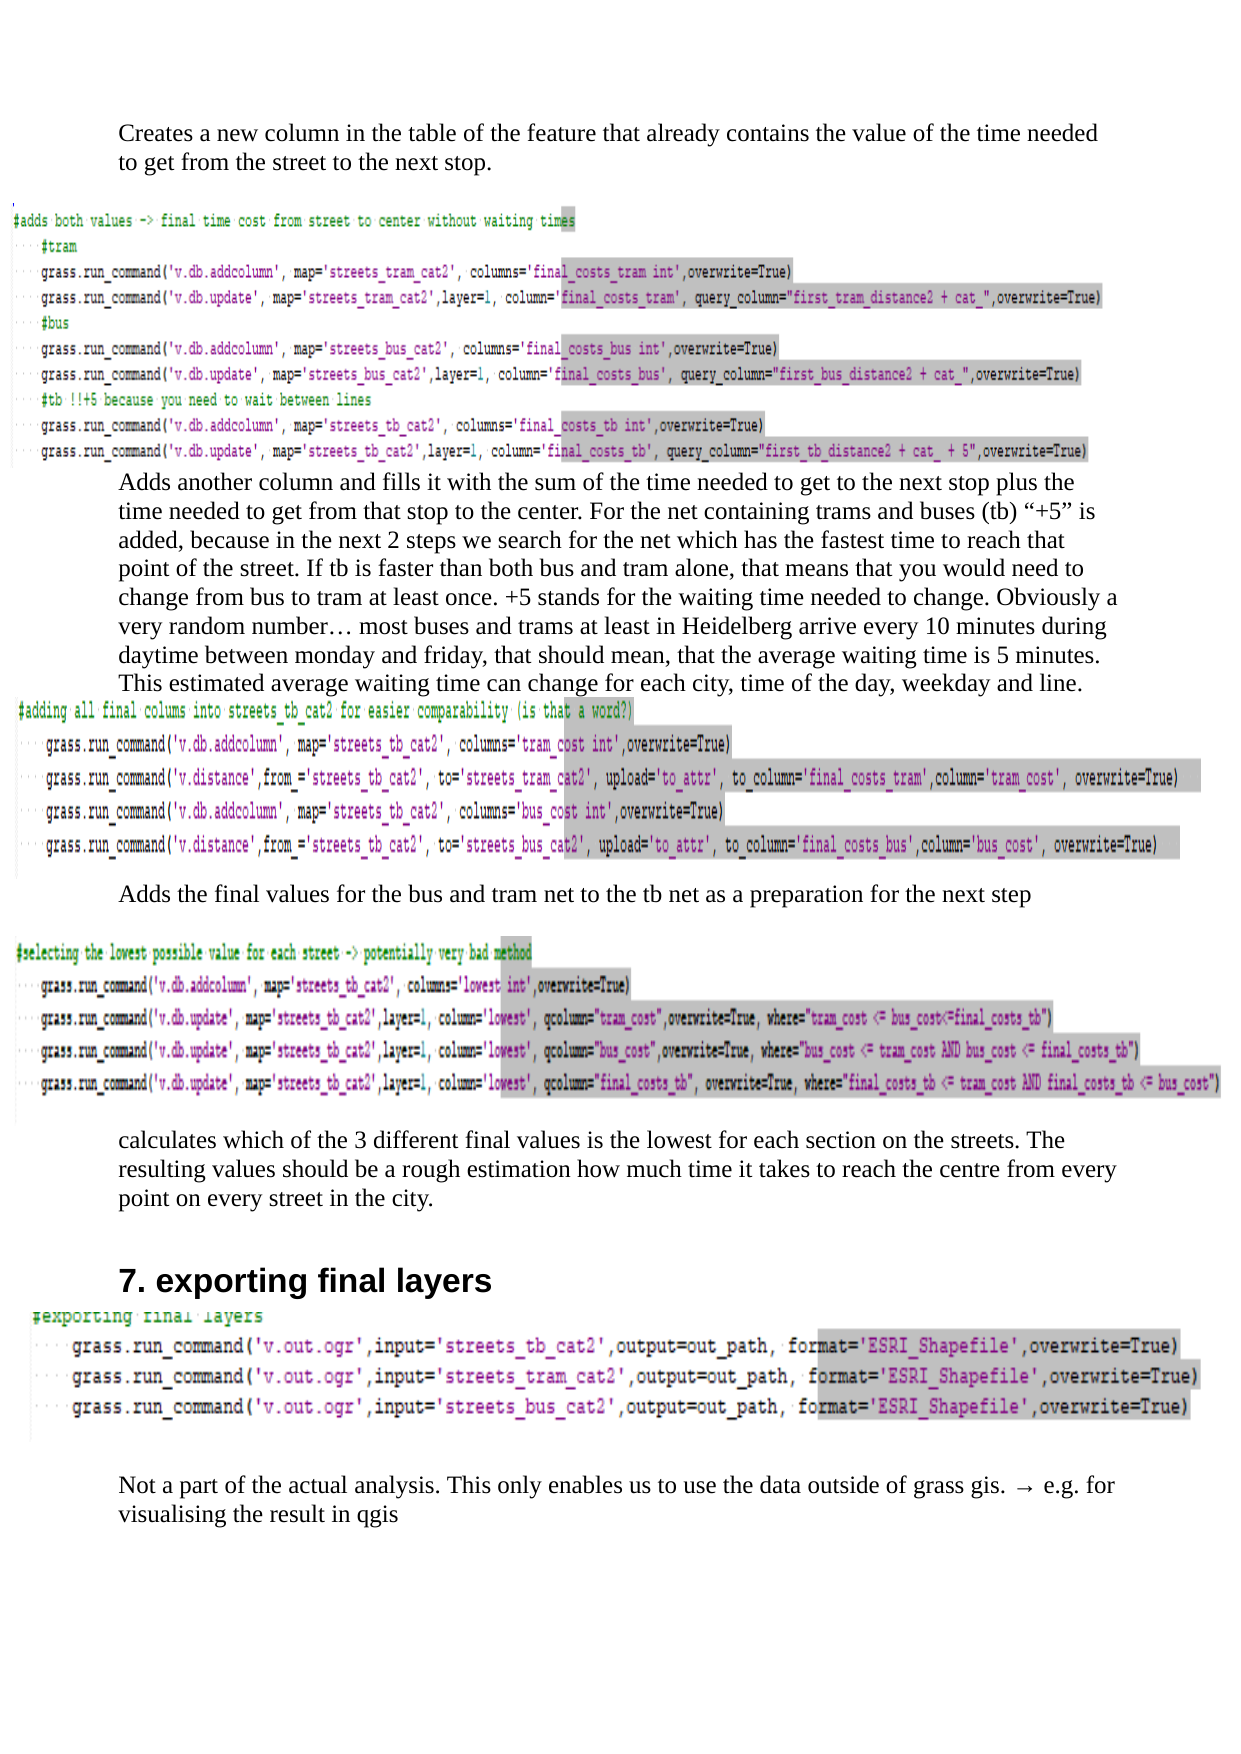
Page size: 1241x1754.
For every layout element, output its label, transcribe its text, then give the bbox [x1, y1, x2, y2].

text Creates a new column in the table of the feature that already contains the value of the time needed to get from the street to the next stop. [118, 118, 1122, 176]
text Not a part of the actual analysis. This only enables us to use the data outside of grass gis. → e.g. for visualising the result in qgis [118, 1470, 1122, 1527]
picture [14, 936, 1226, 1126]
text Adds another column and fills it with the sum of the time needed to get to the next stop plus the time needed to get from that stop to the center. For the net containing trams and buses (tb) “+5” is added, because in the next 2 steps we search for the net which has the fastest time to reach that point of the street. If tb is faster than both bus and tram alone, that means that you would need to change from bus to tram at least once. +5 stands for the waiting time needed to change. Obviously a very random number… most buses and trams at least in Heidelberg arrive every 10 minutes during daytime between monday and friday, that should mean, that the average waiting time is 5 minutes. This estimated average waiting time can change for each city, time of the day, weekday and line. [118, 468, 1122, 697]
subtitle 7. exporting final layers [118, 1261, 1122, 1300]
picture [14, 697, 1226, 879]
picture [10, 203, 1240, 468]
text calculates which of the 3 different final values is the lowest for each section on the streets. The resulting values should be a rough estimation how much time it takes to reach the centre from every point on every street in the city. [118, 1126, 1122, 1211]
text [118, 176, 1122, 203]
picture [29, 1312, 1211, 1442]
text Adds the final values for the bus and tram net to the tb net as a preparation for the next step [118, 879, 1122, 907]
